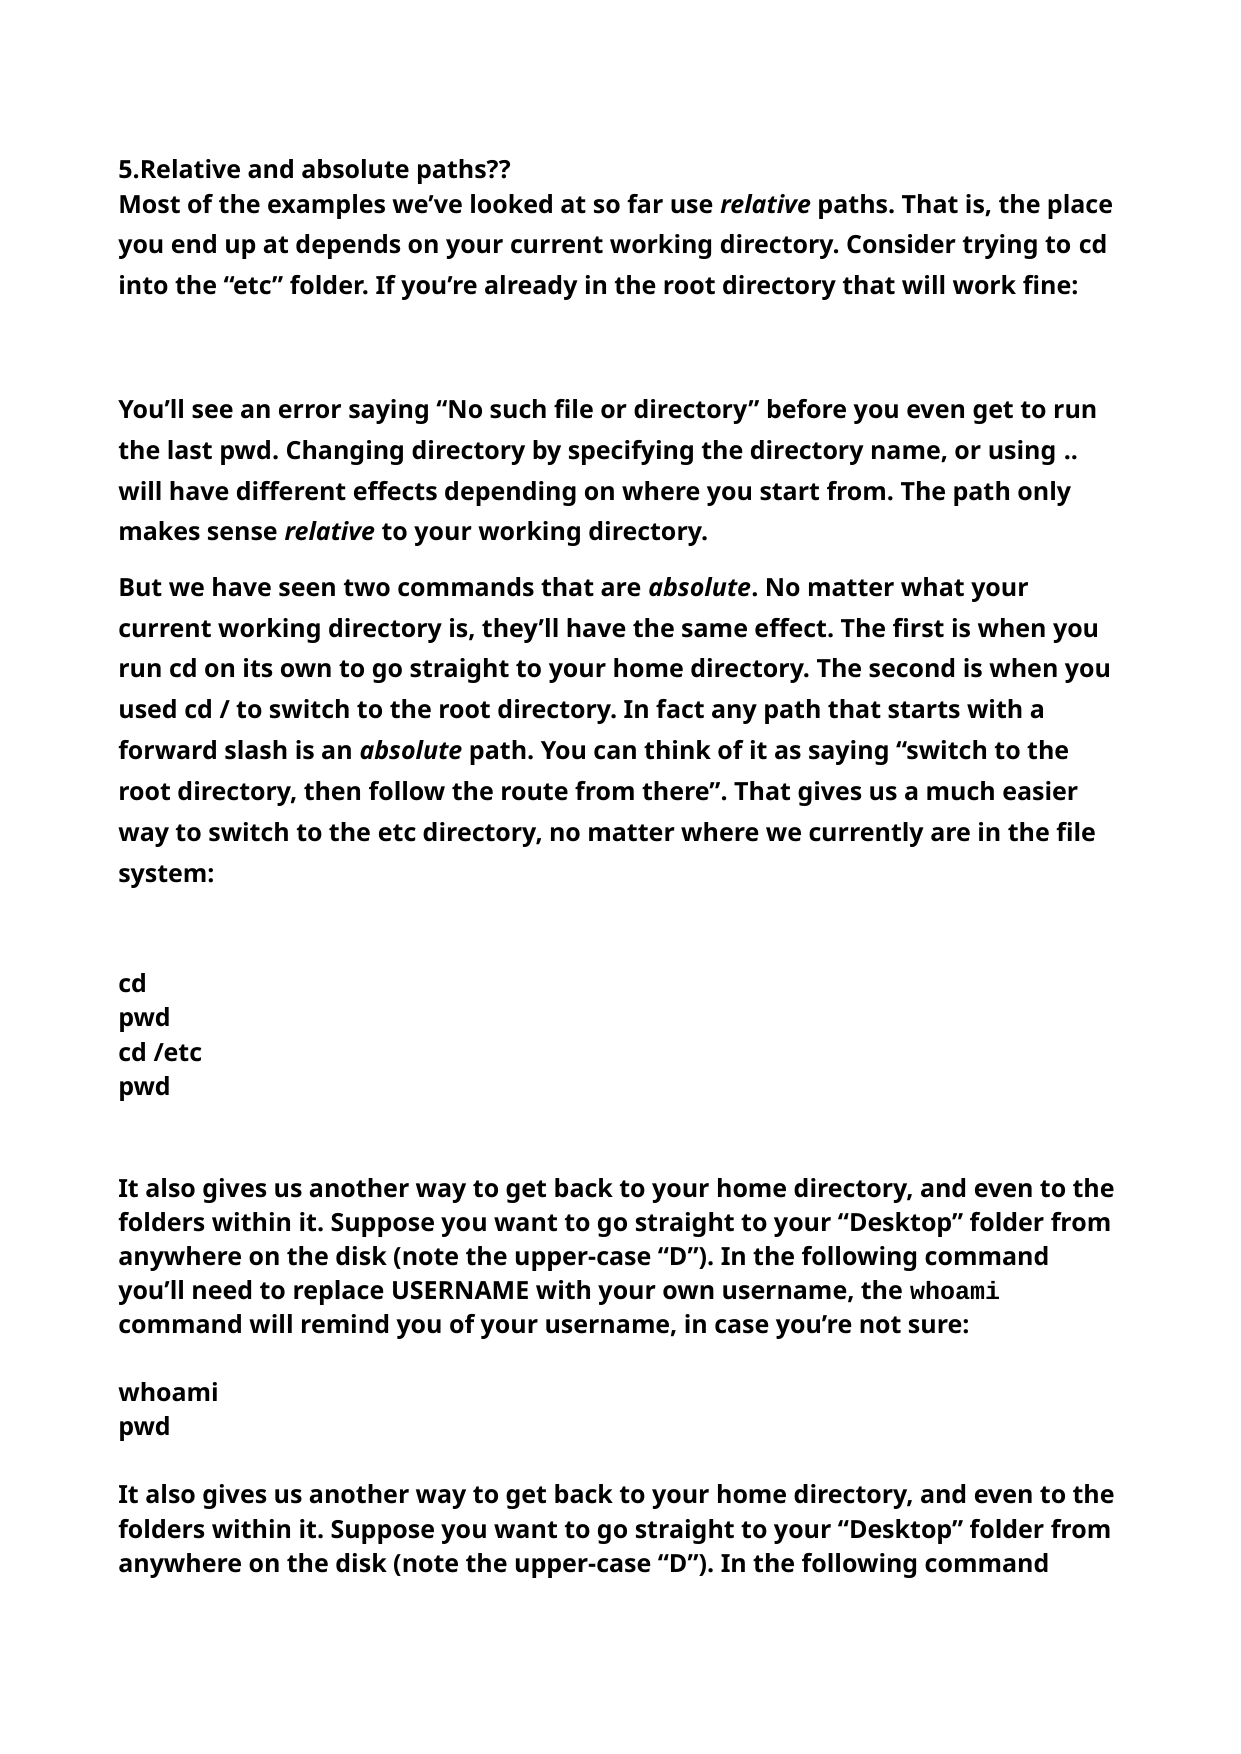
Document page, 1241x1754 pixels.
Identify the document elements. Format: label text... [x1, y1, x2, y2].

text But we have seen two commands that are absolute. No matter what your current working directory is, they’ll have the same effect. The first is when you run cd on its own to go straight to your home directory. The second is when you used cd / to switch to the root directory. In fact any path that starts with a forward slash is an absolute path. You can think of it as saying “switch to the root directory, then follow the route from there”. That gives us a much easier way to switch to the etc directory, no matter where we currently are in the file system: [118, 569, 1122, 889]
text pwd [118, 1000, 1122, 1034]
text whoami [118, 1375, 1122, 1409]
text It also gives us another way to get back to your home directory, and even to the folders within it. Suppose you want to go straight to your “Desktop” folder from anywhere on the disk (note the upper-case “D”). In the following command you’ll need to replace USERNAME with your own username, the whoami command will remind you of your username, in case you’re not sure: [118, 1170, 1122, 1341]
text cd /etc [118, 1034, 1122, 1068]
text It also gives us another way to get back to your home directory, and even to the folders within it. Suppose you want to go straight to your “Desktop” folder from anywhere on the disk (note the upper-case “D”). In the following command [118, 1477, 1122, 1579]
text pwd [118, 1068, 1122, 1102]
text You’ll see an error saying “No such file or directory” before you even get to run the last pwd. Changing directory by specifying the directory name, or using .. will have different effects depending on where you start from. The path only makes sense relative to your working directory. [118, 391, 1122, 548]
text cd [118, 966, 1122, 1000]
text Most of the examples we’ve looked at so far use relative paths. That is, the place you end up at depends on your current working directory. Consider trying to cd into the “etc” folder. If you’re already in the root directory that will work fine: [118, 186, 1122, 302]
text 5.Relative and absolute paths?? [118, 152, 1122, 186]
text pwd [118, 1409, 1122, 1443]
